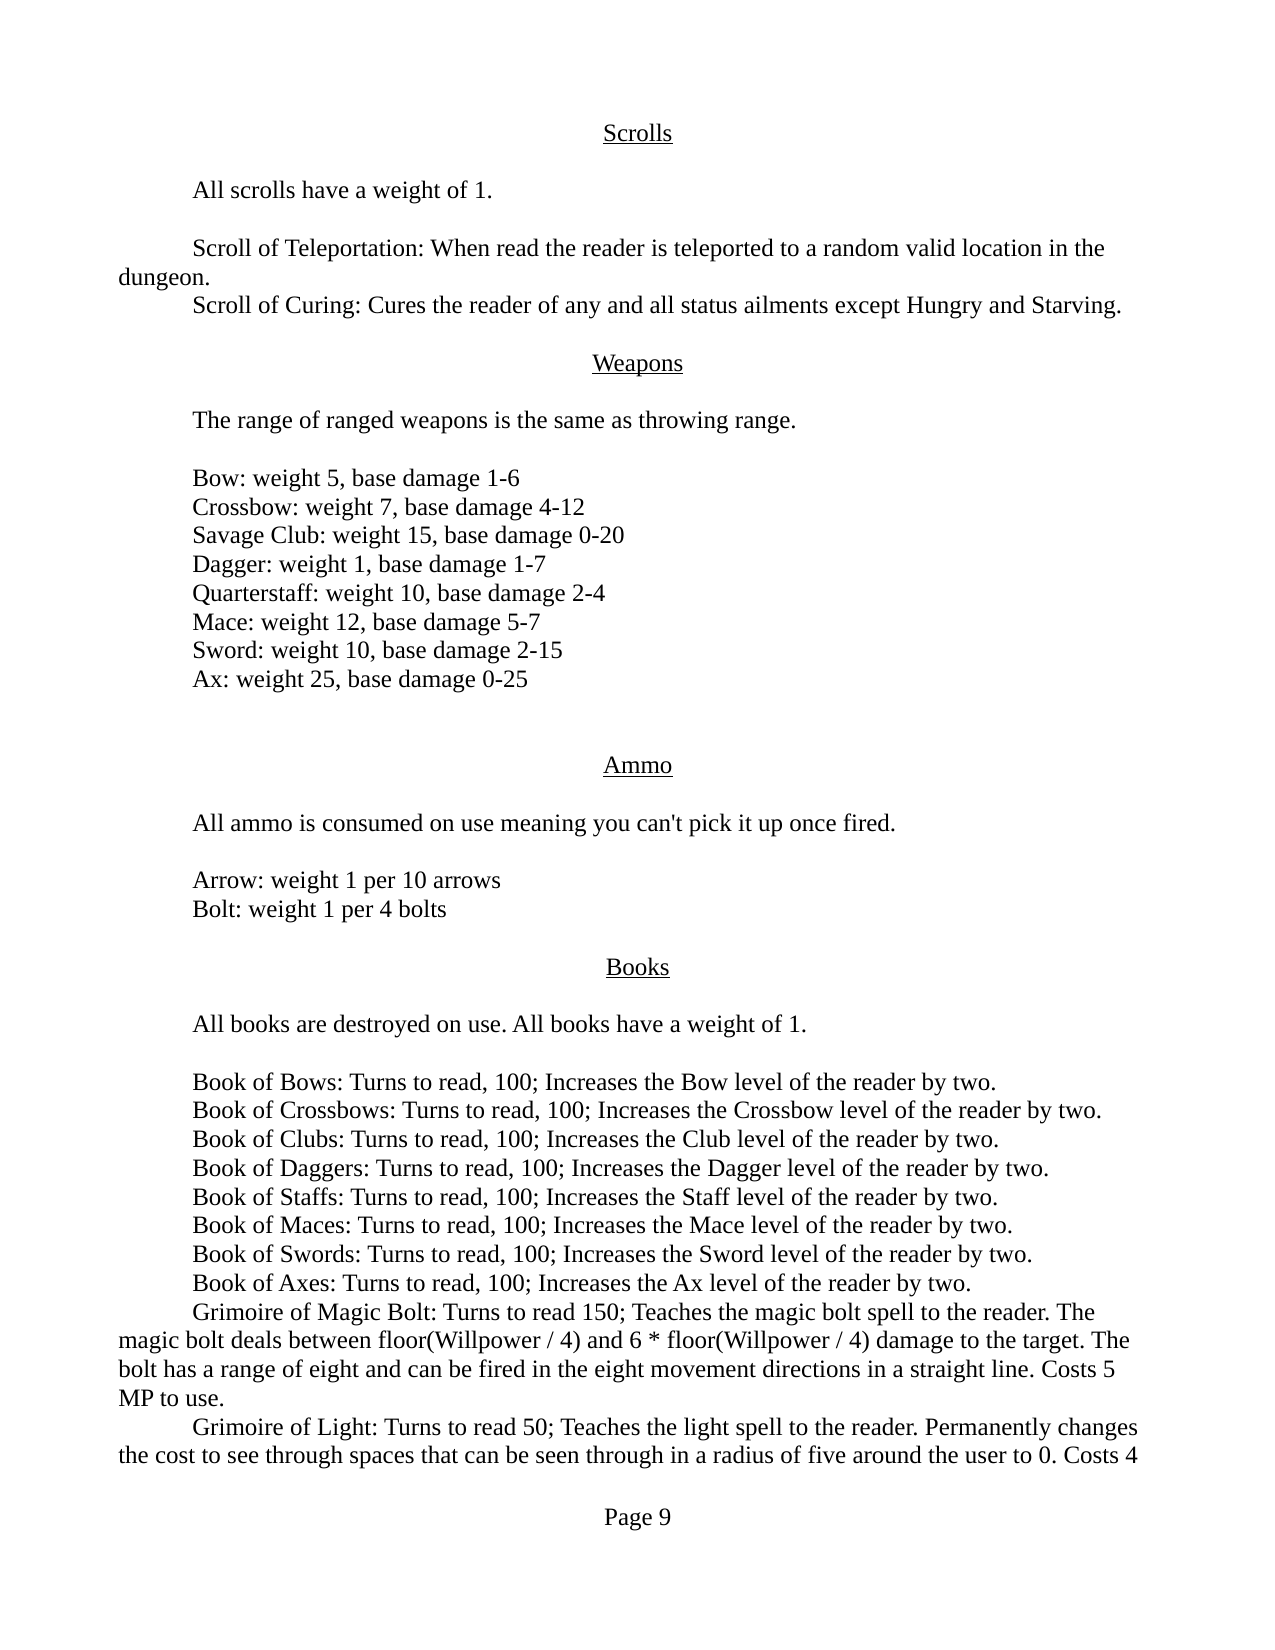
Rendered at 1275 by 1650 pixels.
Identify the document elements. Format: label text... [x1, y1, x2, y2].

text The range of ranged weapons is the same as throwing range. [118, 406, 1157, 434]
text Book of Axes: Turns to read, 100; Increases the Ax level of the reader by two. [118, 1268, 1157, 1297]
text Book of Clubs: Turns to read, 100; Increases the Club level of the reader by two. [118, 1124, 1157, 1153]
text Quarterstaff: weight 10, base damage 2-4 [118, 578, 1157, 607]
text All scrolls have a weight of 1. [118, 176, 1157, 204]
text All ammo is consumed on use meaning you can't pick it up once fired. [118, 808, 1157, 837]
text Book of Swords: Turns to read, 100; Increases the Sword level of the reader by two. [118, 1239, 1157, 1268]
text Book of Bows: Turns to read, 100; Increases the Bow level of the reader by two. [118, 1067, 1157, 1096]
text Ammo [118, 751, 1157, 779]
text Scrolls [118, 118, 1157, 147]
text Savage Club: weight 15, base damage 0-20 [118, 521, 1157, 549]
text All books are destroyed on use. All books have a weight of 1. [118, 1009, 1157, 1038]
text Scroll of Curing: Cures the reader of any and all status ailments except Hungry and Starving. [118, 291, 1157, 319]
text Crossbow: weight 7, base damage 4-12 [118, 492, 1157, 521]
text Book of Crossbows: Turns to read, 100; Increases the Crossbow level of the reader by two. [118, 1096, 1157, 1124]
text Grimoire of Magic Bolt: Turns to read 150; Teaches the magic bolt spell to the reader. The magic bolt deals between floor(Willpower / 4) and 6 * floor(Willpower / 4) damage to the target. The bolt has a range of eight and can be fired in the eight movement directions in a straight line. Costs 5 MP to use. [118, 1297, 1157, 1412]
text Book of Staffs: Turns to read, 100; Increases the Staff level of the reader by two. [118, 1182, 1157, 1211]
text Mace: weight 12, base damage 5-7 [118, 607, 1157, 636]
text Book of Maces: Turns to read, 100; Increases the Mace level of the reader by two. [118, 1211, 1157, 1239]
text Weapons [118, 348, 1157, 377]
text Grimoire of Light: Turns to read 50; Teaches the light spell to the reader. Permanently changes the cost to see through spaces that can be seen through in a radius of five around the user to 0. Costs 4 [118, 1412, 1157, 1469]
text Dagger: weight 1, base damage 1-7 [118, 549, 1157, 578]
text Sword: weight 10, base damage 2-15 [118, 636, 1157, 664]
text Books [118, 952, 1157, 981]
text Arrow: weight 1 per 10 arrows [118, 866, 1157, 894]
text Book of Daggers: Turns to read, 100; Increases the Dagger level of the reader by two. [118, 1153, 1157, 1182]
text Bow: weight 5, base damage 1-6 [118, 463, 1157, 492]
text Bolt: weight 1 per 4 bolts [118, 894, 1157, 923]
text Ax: weight 25, base damage 0-25 [118, 664, 1157, 693]
text Scroll of Teleportation: When read the reader is teleported to a random valid location in the dungeon. [118, 233, 1157, 291]
